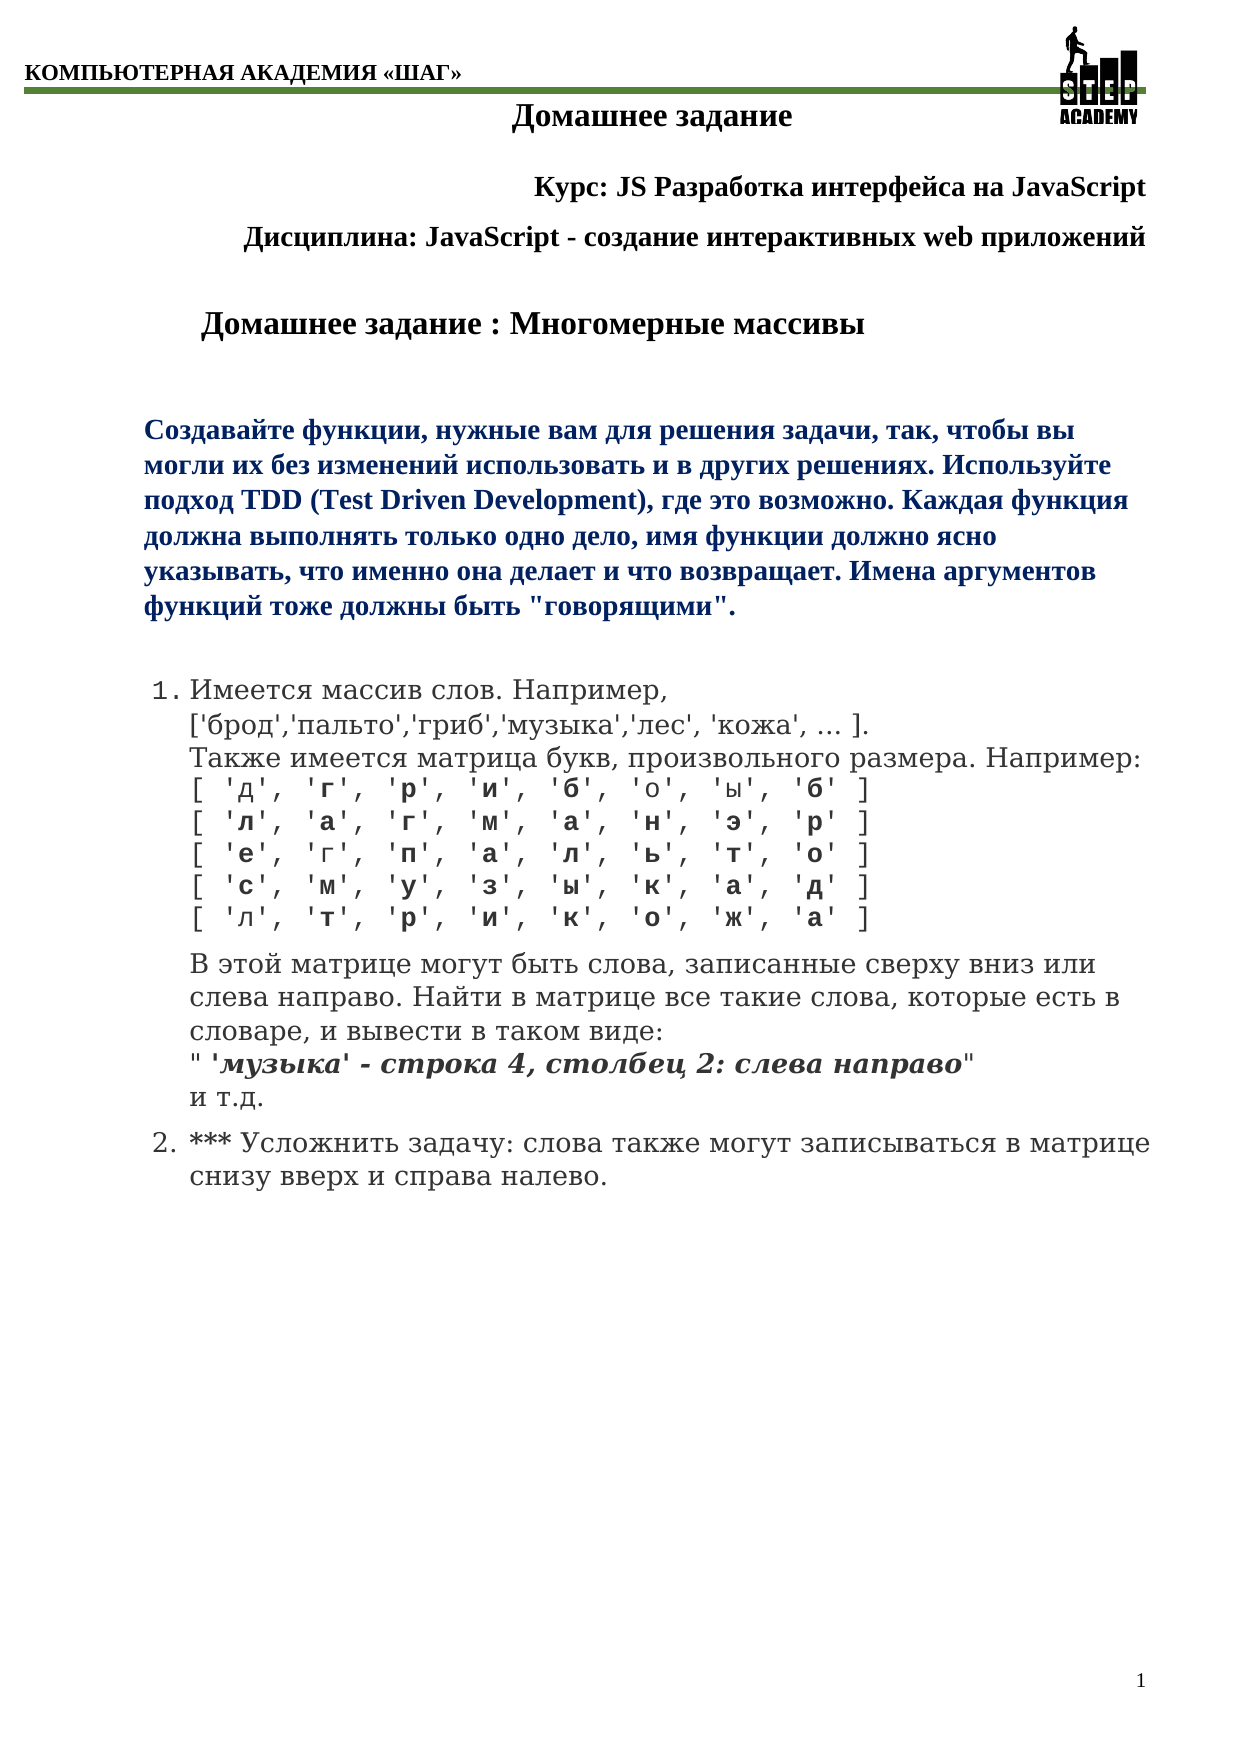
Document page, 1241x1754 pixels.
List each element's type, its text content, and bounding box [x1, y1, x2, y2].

list В этой матрице могут быть слова, записанные сверху вниз или слева направо. Найти в матрице все такие слова, которые есть в словаре, и вывести в таком виде: " 'музыка' - строка 4, столбец 2: слева направо" и т.д. [152, 949, 1152, 1113]
text Курс: JS Разработка интерфейса на JavaScript [203, 169, 1146, 203]
subtitle Домашнее задание : Многомерные массивы [159, 303, 1151, 342]
picture [1101, 26, 1139, 127]
list Имеется массив слов. Например, ['брод','пальто','гриб','музыка','лес', 'кожа', ... ]. Также имеется матрица букв, произвольного размера. Например: [ 'д', 'г', 'р', 'и', 'б', 'о', 'ы', 'б' ] [ 'л', 'а', 'г', 'м', 'а', 'н', 'э', 'р' ] [ 'е', 'г', 'п', 'а', 'л', 'ь', 'т', 'о' ] [ 'с', 'м', 'у', 'з', 'ы', 'к', 'а', 'д' ] [ 'л', 'т', 'р', 'и', 'к', 'о', 'ж', 'а' ] [152, 674, 1152, 935]
text Создавайте функции, нужные вам для решения задачи, так, чтобы вы могли их без изменений использовать и в других решениях. Используйте подход TDD (Test Driven Development), где это возможно. Каждая функция должна выполнять только одно дело, имя функции должно ясно указывать, что именно она делает и что возвращает. Имена аргументов функций тоже должны быть "говорящими". [144, 412, 1146, 622]
text Дисциплина: JavaScript - создание интерактивных web приложений [158, 219, 1146, 253]
list *** Усложнить задачу: слова также могут записываться в матрице снизу вверх и справа налево. [152, 1127, 1152, 1192]
